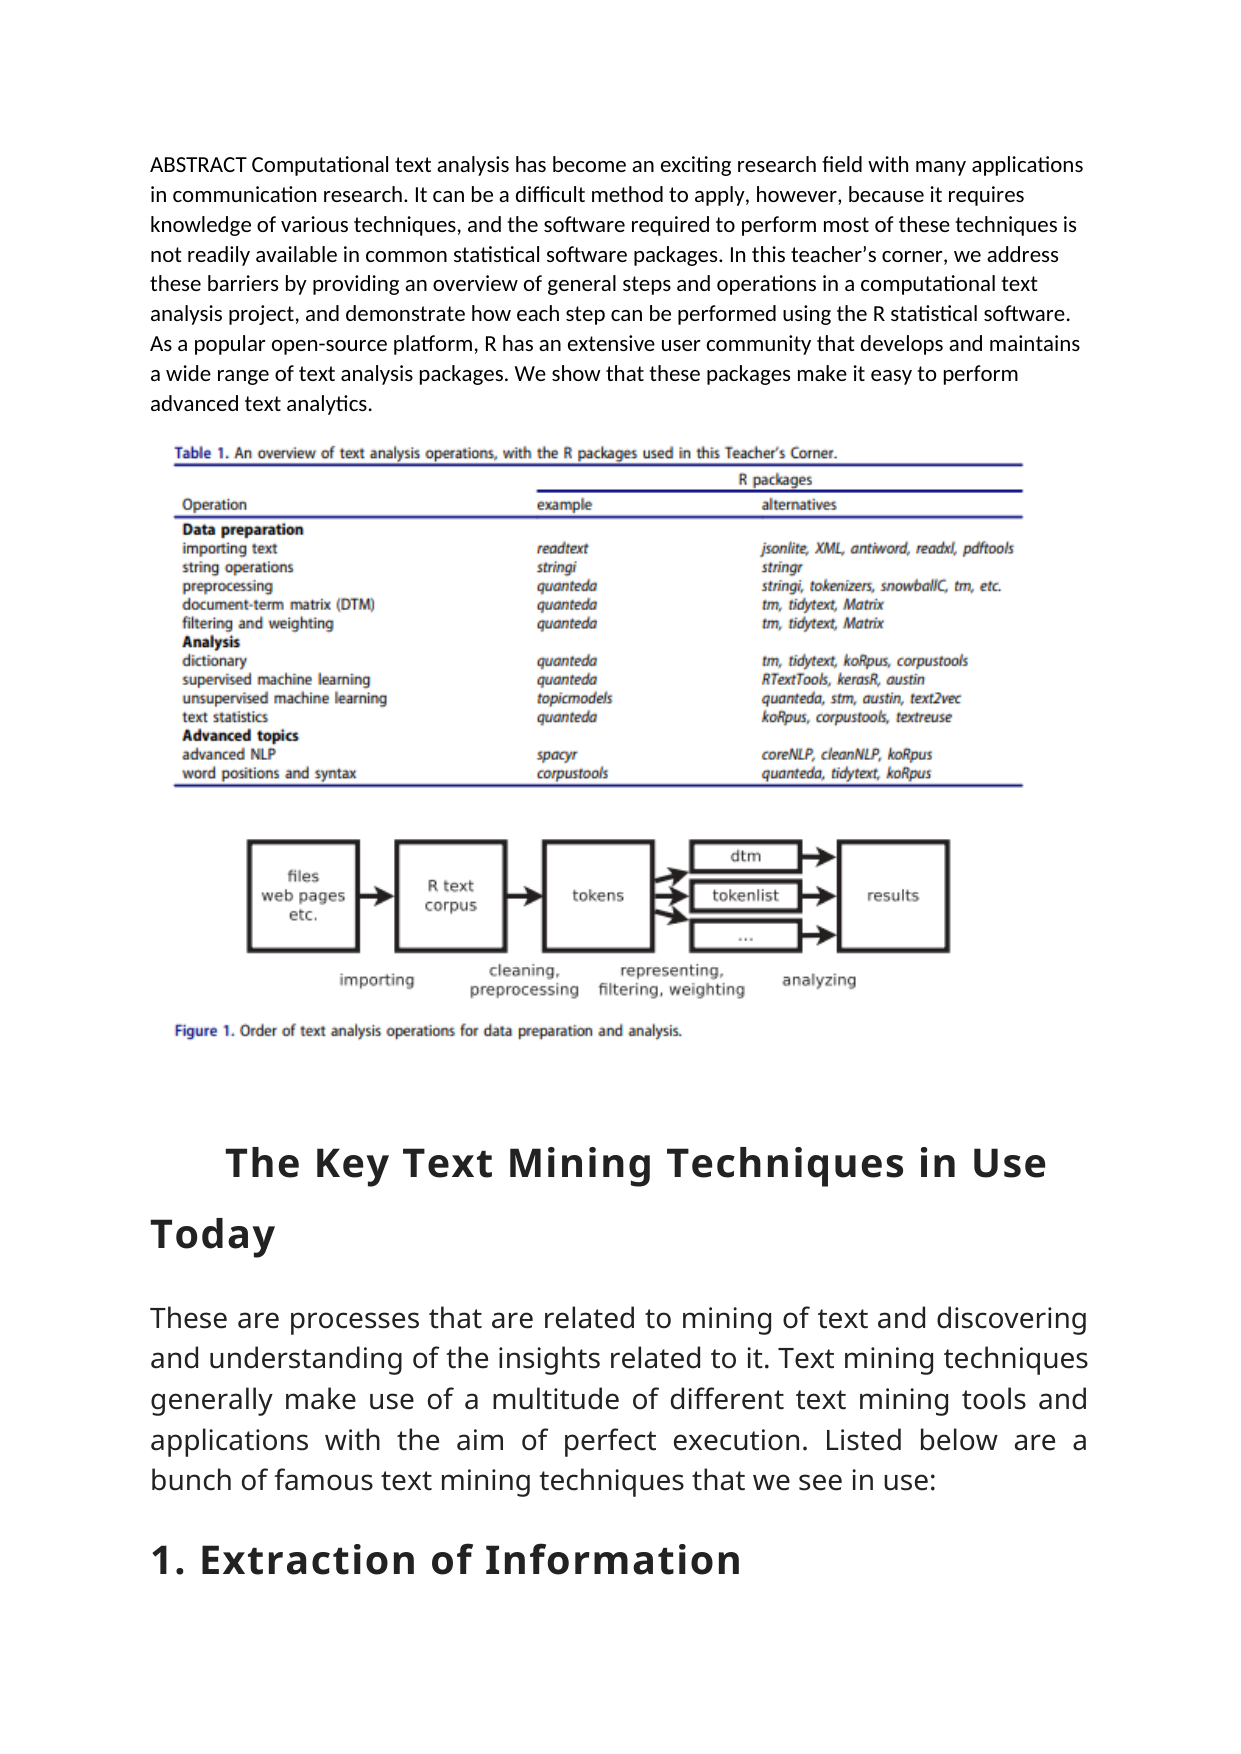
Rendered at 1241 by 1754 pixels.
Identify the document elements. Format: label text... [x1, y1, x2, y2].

text These are processes that are related to mining of text and discovering and understanding of the insights related to it. Text mining techniques generally make use of a multitude of different text mining tools and applications with the aim of perfect execution. Listed below are a bunch of famous text mining techniques that we see in use: [150, 1296, 1090, 1499]
subtitle 1. Extraction of Information [150, 1516, 1090, 1586]
text ABSTRACT Computational text analysis has become an exciting research field with many applications in communication research. It can be a difficult method to apply, however, because it requires knowledge of various techniques, and the software required to perform most of these techniques is not readily available in common statistical software packages. In this teacher’s corner, we address these barriers by providing an overview of general steps and operations in a computational text analysis project, and demonstrate how each step can be performed using the R statistical software. As a popular open-source platform, R has an extensive user community that develops and maintains a wide range of text analysis packages. We show that these packages make it easy to perform advanced text analytics. [150, 150, 1090, 419]
subtitle The Key Text Mining Techniques in Use Today [150, 1119, 1090, 1260]
